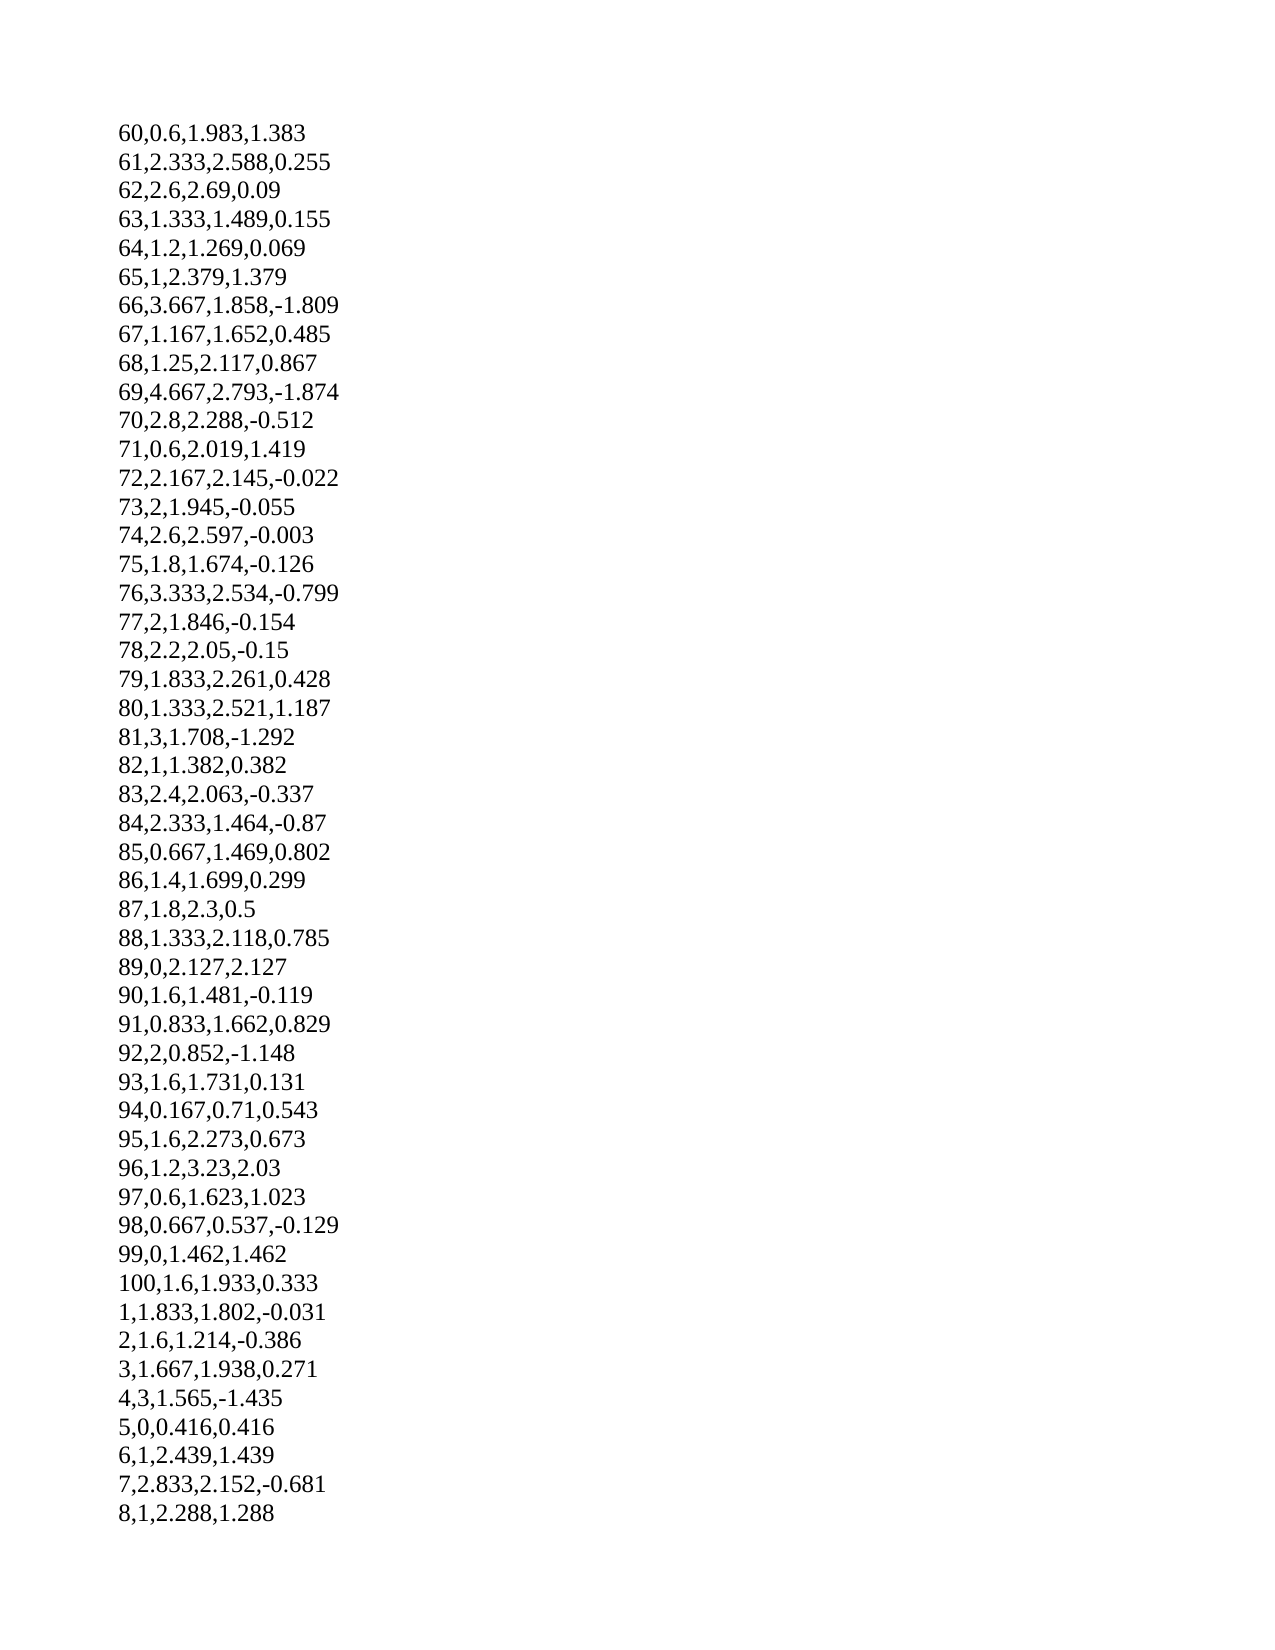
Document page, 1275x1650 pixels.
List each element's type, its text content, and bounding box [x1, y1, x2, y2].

text 1,1.833,1.802,-0.031 [118, 1297, 1157, 1326]
text 77,2,1.846,-0.154 [118, 607, 1157, 636]
text 88,1.333,2.118,0.785 [118, 923, 1157, 952]
text 60,0.6,1.983,1.383 [118, 118, 1157, 147]
text 61,2.333,2.588,0.255 [118, 147, 1157, 176]
text 93,1.6,1.731,0.131 [118, 1067, 1157, 1096]
text 63,1.333,1.489,0.155 [118, 204, 1157, 233]
text 74,2.6,2.597,-0.003 [118, 521, 1157, 549]
text 72,2.167,2.145,-0.022 [118, 463, 1157, 492]
text 4,3,1.565,-1.435 [118, 1383, 1157, 1412]
text 73,2,1.945,-0.055 [118, 492, 1157, 521]
text 8,1,2.288,1.288 [118, 1498, 1157, 1527]
text 65,1,2.379,1.379 [118, 262, 1157, 291]
text 66,3.667,1.858,-1.809 [118, 291, 1157, 319]
text 90,1.6,1.481,-0.119 [118, 981, 1157, 1009]
text 99,0,1.462,1.462 [118, 1239, 1157, 1268]
text 89,0,2.127,2.127 [118, 952, 1157, 981]
text 97,0.6,1.623,1.023 [118, 1182, 1157, 1211]
text 5,0,0.416,0.416 [118, 1412, 1157, 1441]
text 7,2.833,2.152,-0.681 [118, 1469, 1157, 1498]
text 96,1.2,3.23,2.03 [118, 1153, 1157, 1182]
text 2,1.6,1.214,-0.386 [118, 1326, 1157, 1354]
text 87,1.8,2.3,0.5 [118, 894, 1157, 923]
text 70,2.8,2.288,-0.512 [118, 406, 1157, 434]
text 82,1,1.382,0.382 [118, 751, 1157, 779]
text 6,1,2.439,1.439 [118, 1441, 1157, 1469]
text 62,2.6,2.69,0.09 [118, 176, 1157, 204]
text 98,0.667,0.537,-0.129 [118, 1211, 1157, 1239]
text 91,0.833,1.662,0.829 [118, 1009, 1157, 1038]
text 95,1.6,2.273,0.673 [118, 1124, 1157, 1153]
text 92,2,0.852,-1.148 [118, 1038, 1157, 1067]
text 68,1.25,2.117,0.867 [118, 348, 1157, 377]
text 85,0.667,1.469,0.802 [118, 837, 1157, 866]
text 81,3,1.708,-1.292 [118, 722, 1157, 751]
text 83,2.4,2.063,-0.337 [118, 779, 1157, 808]
text 86,1.4,1.699,0.299 [118, 866, 1157, 894]
text 80,1.333,2.521,1.187 [118, 693, 1157, 722]
text 75,1.8,1.674,-0.126 [118, 549, 1157, 578]
text 69,4.667,2.793,-1.874 [118, 377, 1157, 406]
text 78,2.2,2.05,-0.15 [118, 636, 1157, 664]
text 67,1.167,1.652,0.485 [118, 319, 1157, 348]
text 84,2.333,1.464,-0.87 [118, 808, 1157, 837]
text 64,1.2,1.269,0.069 [118, 233, 1157, 262]
text 71,0.6,2.019,1.419 [118, 434, 1157, 463]
text 3,1.667,1.938,0.271 [118, 1354, 1157, 1383]
text 100,1.6,1.933,0.333 [118, 1268, 1157, 1297]
text 94,0.167,0.71,0.543 [118, 1096, 1157, 1124]
text 79,1.833,2.261,0.428 [118, 664, 1157, 693]
text 76,3.333,2.534,-0.799 [118, 578, 1157, 607]
